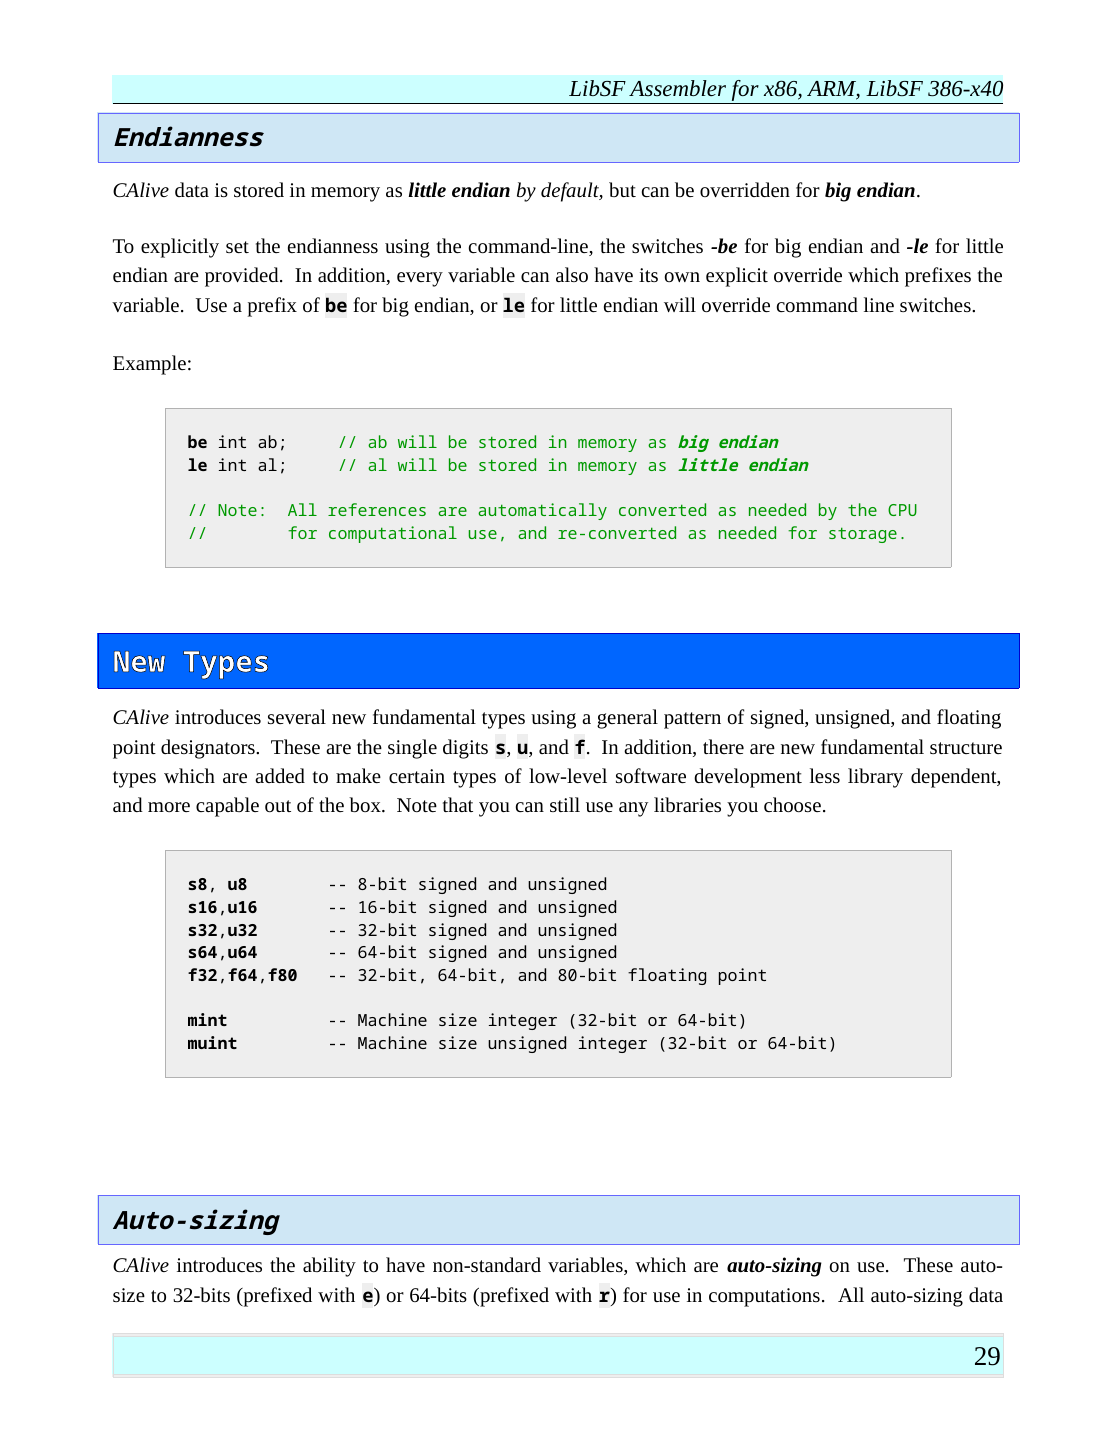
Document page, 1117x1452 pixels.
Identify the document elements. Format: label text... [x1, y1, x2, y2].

text be int ab; // ab will be stored in memory as big endian le int al; // al will be stored in memory as little endian // Note: All references are automatically converted as needed by the CPU // for computational use, and re-converted as needed for storage. [166, 409, 951, 567]
text CAlive introduces several new fundamental types using a general pattern of signed, unsigned, and floating point designators. These are the single digits s, u, and f. In addition, there are new fundamental structure types which are added to make certain types of low-level software development less library dependent, and more capable out of the box. Note that you can still use any libraries you choose. [112, 705, 1003, 817]
subtitle Endianness [99, 114, 1019, 162]
text Example: [112, 351, 1003, 375]
text To explicitly set the endianness using the command-line, the switches -be for big endian and -le for little endian are provided. In addition, every variable can also have its own explicit override which prefixes the variable. Use a prefix of be for big endian, or le for little endian will override command line switches. [112, 234, 1003, 318]
text CAlive introduces the ability to have non-standard variables, which are auto-sizing on use. These auto-size to 32-bits (prefixed with e) or 64-bits (prefixed with r) for use in computations. All auto-sizing data [112, 1253, 1003, 1308]
text CAlive data is stored in memory as little endian by default, but can be overridden for big endian. [112, 177, 1003, 202]
subtitle New Types [99, 634, 1019, 688]
text s8, u8 -- 8-bit signed and unsigned s16,u16 -- 16-bit signed and unsigned s32,u32 -- 32-bit signed and unsigned s64,u64 -- 64-bit signed and unsigned f32,f64,f80 -- 32-bit, 64-bit, and 80-bit floating point mint -- Machine size integer (32-bit or 64-bit) muint -- Machine size unsigned integer (32-bit or 64-bit) [166, 851, 951, 1077]
subtitle Auto-sizing [99, 1196, 1019, 1244]
